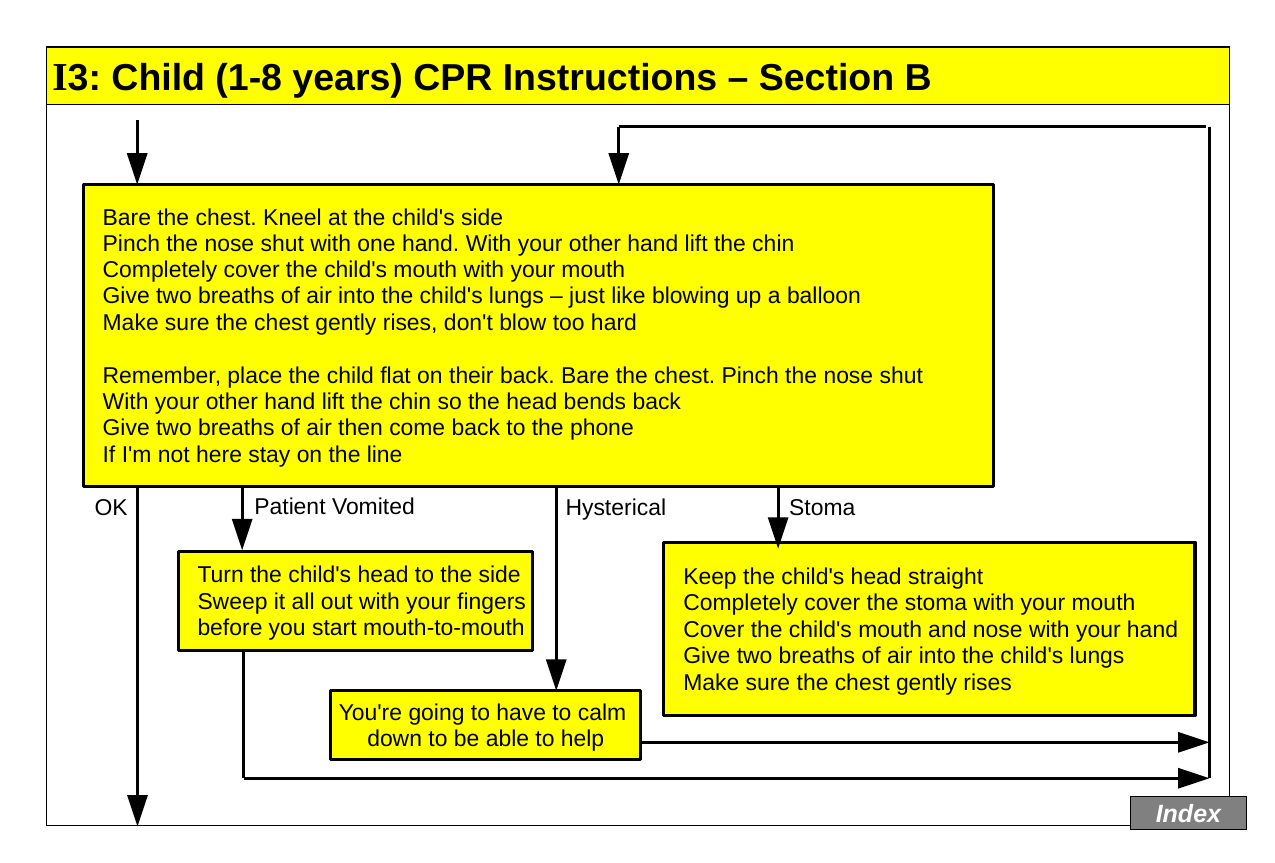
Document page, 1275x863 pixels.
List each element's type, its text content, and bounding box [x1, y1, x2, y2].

table_cell [243, 488, 1208, 777]
table_header I3: Child (1-8 years) CPR Instructions – Section B [47, 48, 1229, 104]
table_cell [47, 105, 1229, 825]
